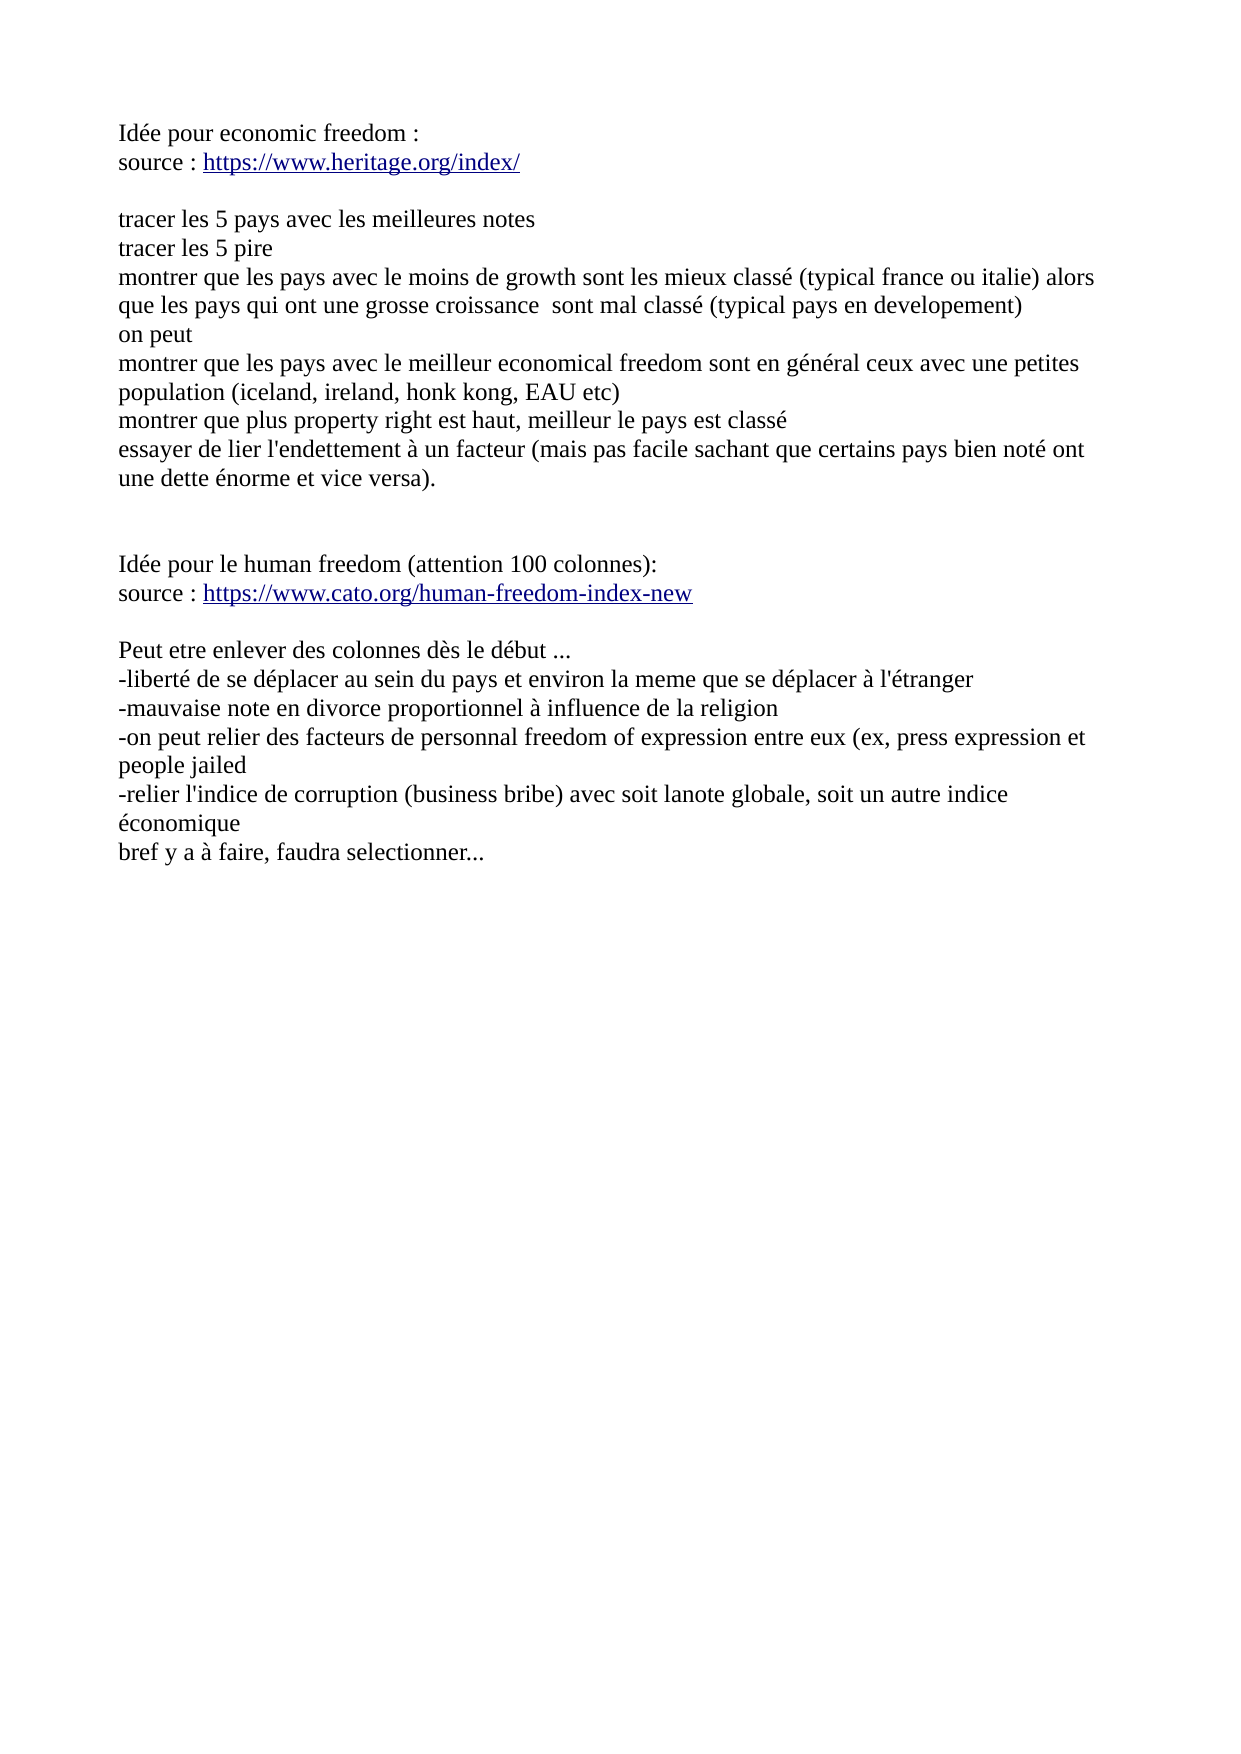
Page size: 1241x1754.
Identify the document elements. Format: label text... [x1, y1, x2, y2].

text on peut [118, 319, 1122, 348]
text montrer que les pays avec le moins de growth sont les mieux classé (typical france ou italie) alors que les pays qui ont une grosse croissance sont mal classé (typical pays en developement) [118, 262, 1122, 319]
text Idée pour le human freedom (attention 100 colonnes): [118, 549, 1122, 578]
text source : https://www.heritage.org/index/ [118, 147, 1122, 176]
text tracer les 5 pays avec les meilleures notes [118, 204, 1122, 233]
text montrer que les pays avec le meilleur economical freedom sont en général ceux avec une petites population (iceland, ireland, honk kong, EAU etc) [118, 348, 1122, 406]
text source : https://www.cato.org/human-freedom-index-new [118, 578, 1122, 607]
text montrer que plus property right est haut, meilleur le pays est classé [118, 406, 1122, 434]
text -relier l'indice de corruption (business bribe) avec soit lanote globale, soit un autre indice économique [118, 779, 1122, 837]
text Idée pour economic freedom : [118, 118, 1122, 147]
text -on peut relier des facteurs de personnal freedom of expression entre eux (ex, press expression et people jailed [118, 722, 1122, 779]
text -liberté de se déplacer au sein du pays et environ la meme que se déplacer à l'étranger [118, 664, 1122, 693]
text -mauvaise note en divorce proportionnel à influence de la religion [118, 693, 1122, 722]
text essayer de lier l'endettement à un facteur (mais pas facile sachant que certains pays bien noté ont une dette énorme et vice versa). [118, 434, 1122, 492]
text Peut etre enlever des colonnes dès le début ... [118, 636, 1122, 664]
text tracer les 5 pire [118, 233, 1122, 262]
text bref y a à faire, faudra selectionner... [118, 837, 1122, 866]
